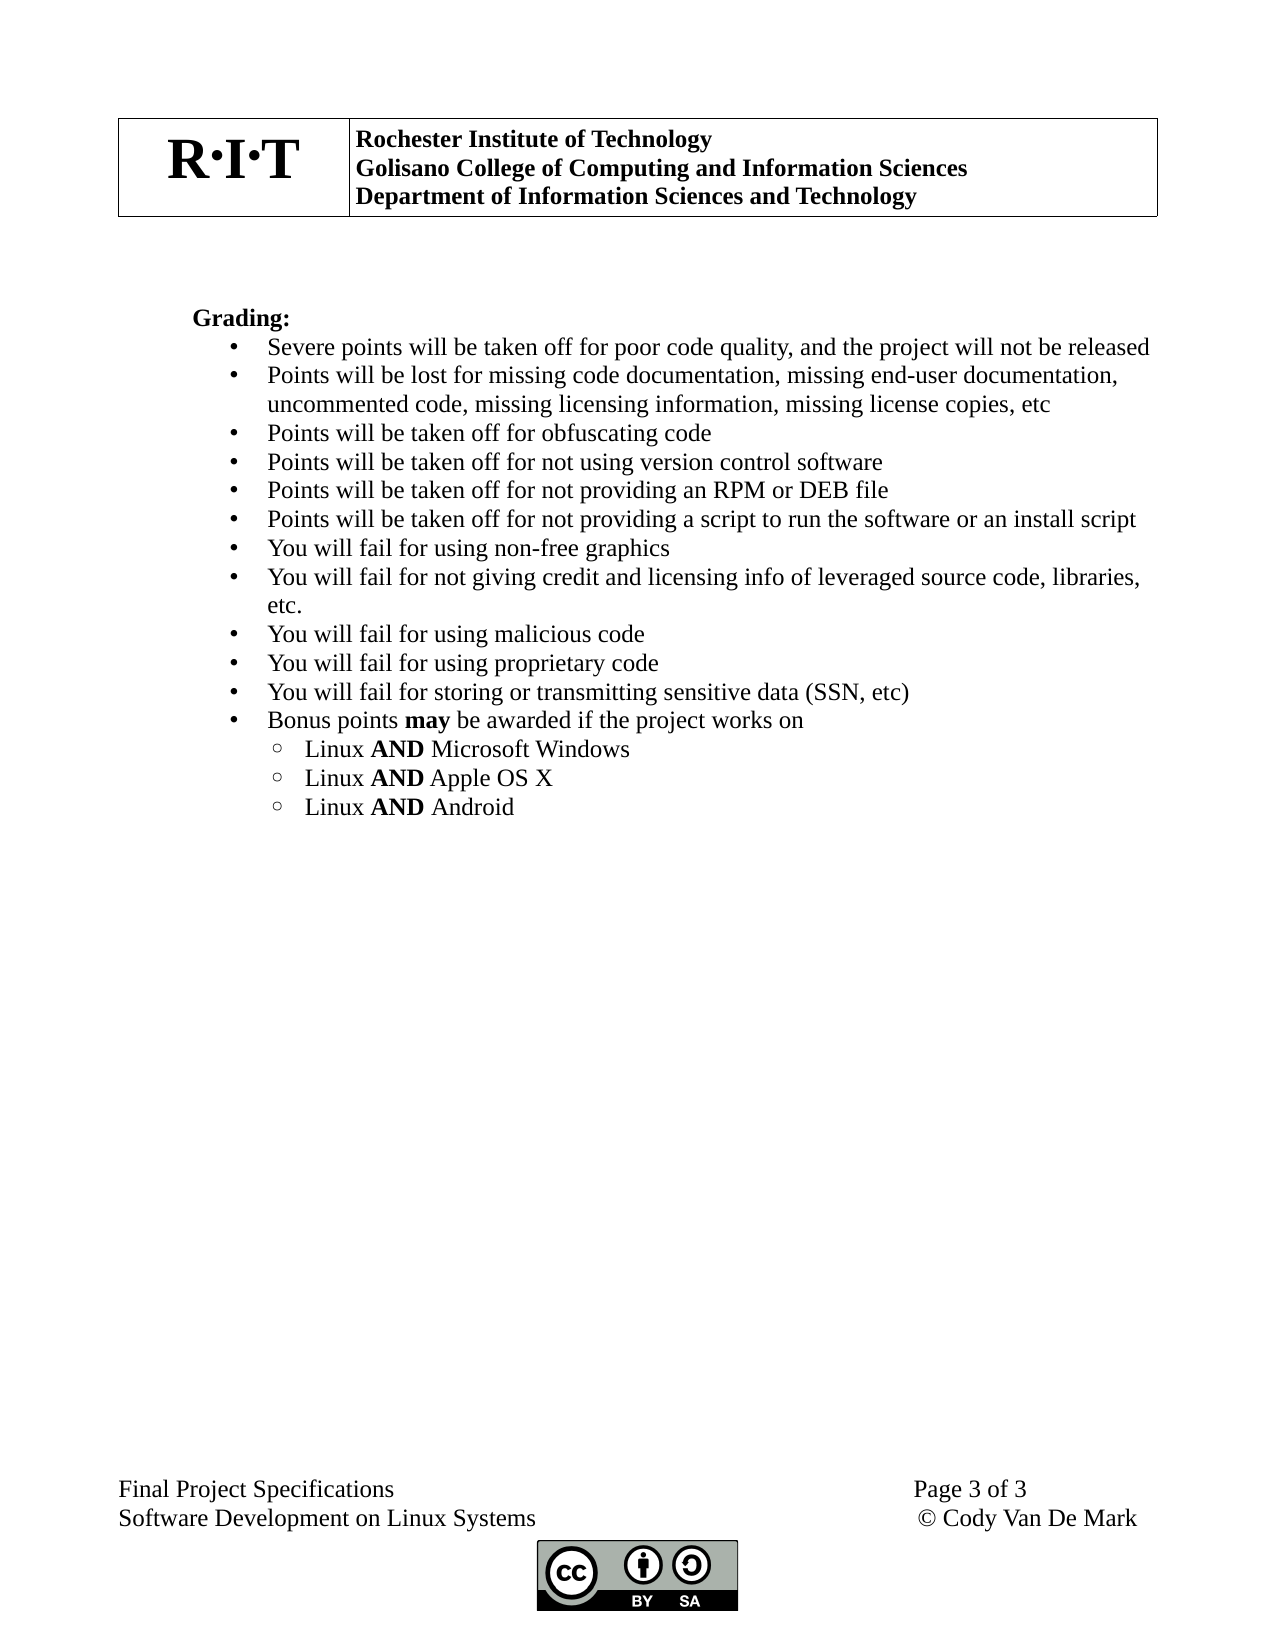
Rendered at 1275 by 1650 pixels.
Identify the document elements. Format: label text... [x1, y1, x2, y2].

list Severe points will be taken off for poor code quality, and the project will not be released [229, 332, 1157, 361]
list You will fail for using non-free graphics [229, 533, 1157, 562]
list Points will be taken off for obfuscating code [229, 418, 1157, 447]
list You will fail for storing or transmitting sensitive data (SSN, etc) [229, 677, 1157, 706]
list You will fail for not giving credit and licensing info of leveraged source code, libraries, etc. [229, 562, 1157, 619]
list Linux AND Apple OS X [267, 763, 1157, 792]
list Points will be taken off for not providing an RPM or DEB file [229, 476, 1157, 504]
text Grading: [118, 303, 1157, 332]
list Linux AND Microsoft Windows [267, 734, 1157, 763]
list Linux AND Android [267, 792, 1157, 821]
list Points will be taken off for not providing a script to run the software or an install script [229, 504, 1157, 533]
list You will fail for using proprietary code [229, 648, 1157, 677]
picture [536, 1540, 739, 1611]
list You will fail for using malicious code [229, 619, 1157, 648]
list Points will be lost for missing code documentation, missing end-user documentation, uncommented code, missing licensing information, missing license copies, etc [229, 361, 1157, 418]
list Points will be taken off for not using version control software [229, 447, 1157, 476]
list Bonus points may be awarded if the project works on [229, 706, 1157, 734]
